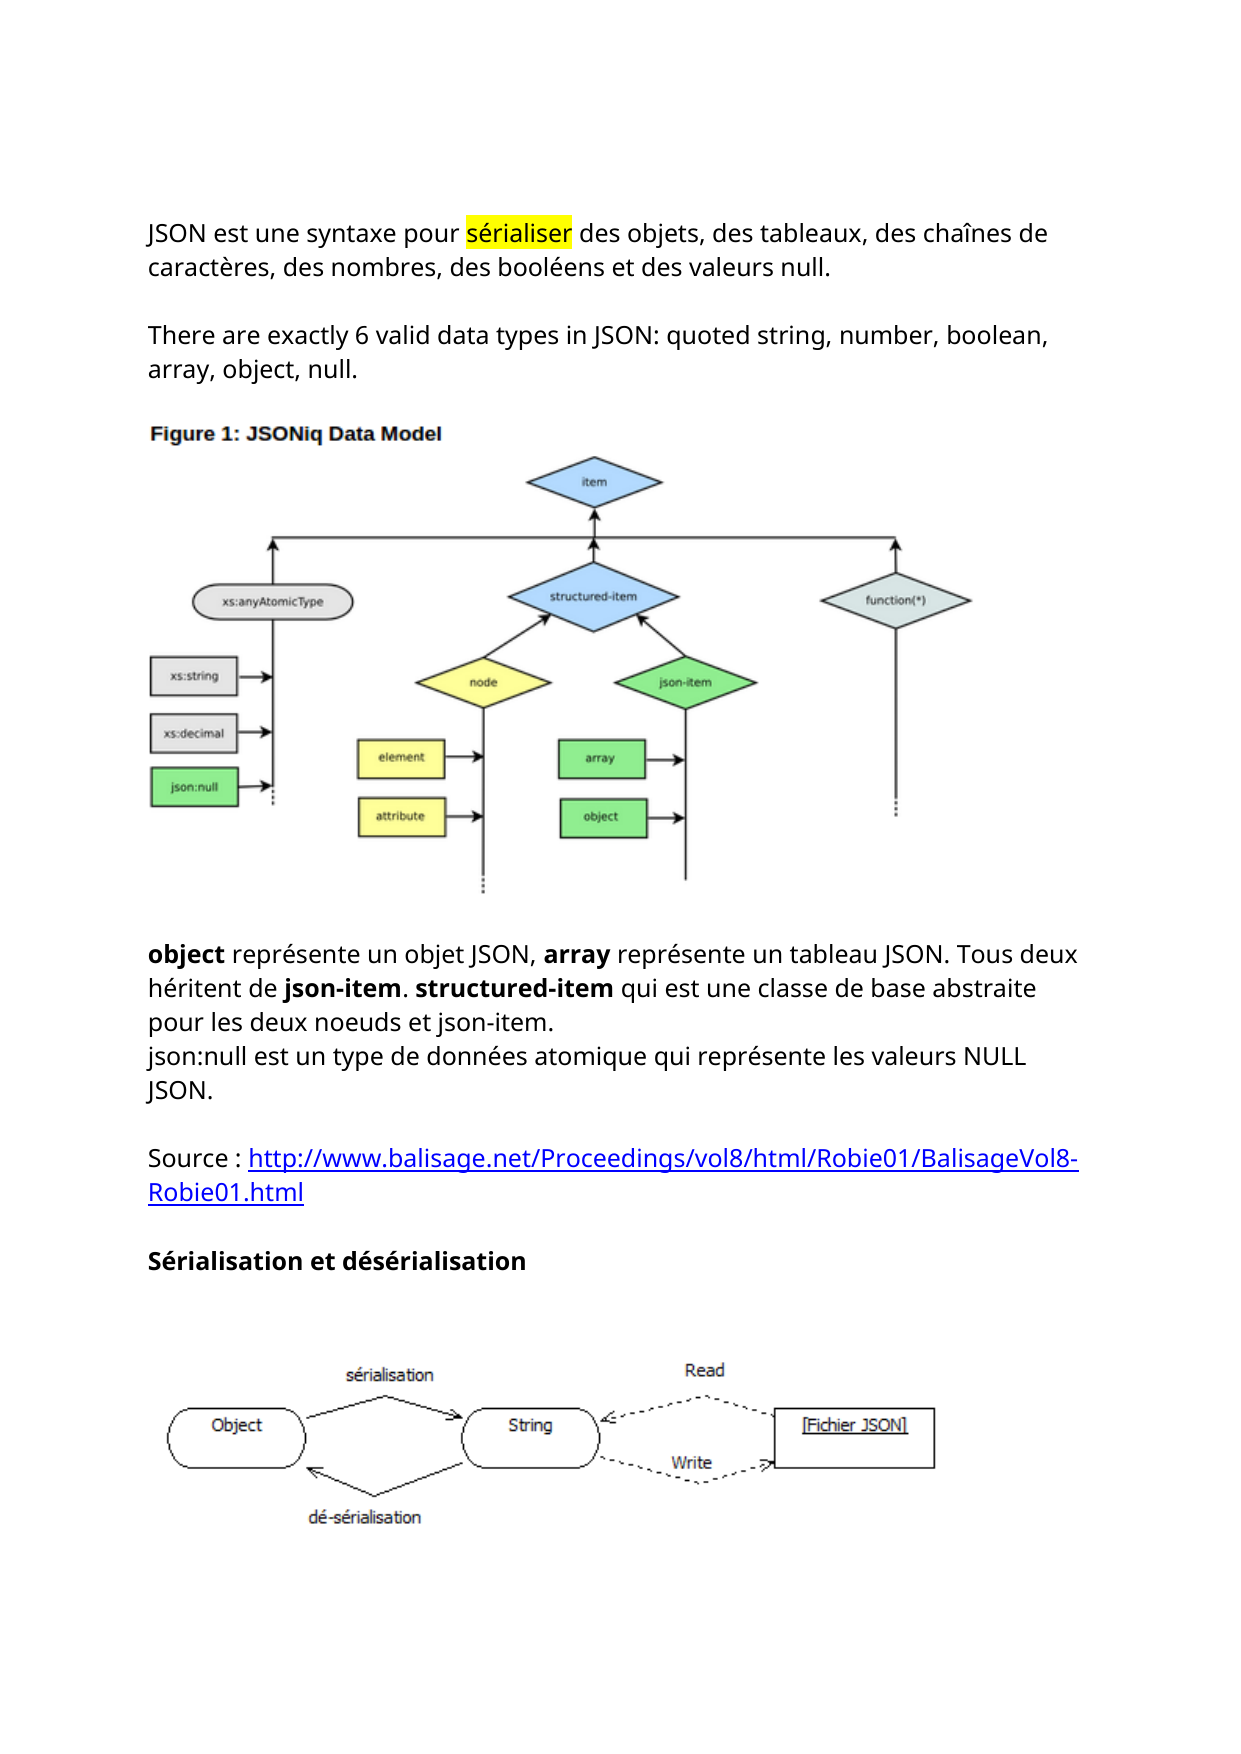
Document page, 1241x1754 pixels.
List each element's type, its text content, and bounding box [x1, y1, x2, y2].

picture [147, 1311, 951, 1541]
text Source : http://www.balisage.net/Proceedings/vol8/html/Robie01/BalisageVol8-Robie01.html [148, 1141, 1092, 1209]
text There are exactly 6 valid data types in JSON: quoted string, number, boolean, array, object, null. [148, 317, 1092, 386]
text json:null est un type de données atomique qui représente les valeurs NULL JSON. [148, 1039, 1092, 1107]
text Sérialisation et désérialisation [148, 1243, 1092, 1277]
picture [147, 419, 984, 903]
text JSON est une syntaxe pour sérialiser des objets, des tableaux, des chaînes de caractères, des nombres, des booléens et des valeurs null. [148, 215, 1092, 283]
text object représente un objet JSON, array représente un tableau JSON. Tous deux héritent de json-item. structured-item qui est une classe de base abstraite pour les deux noeuds et json-item. [148, 937, 1092, 1039]
